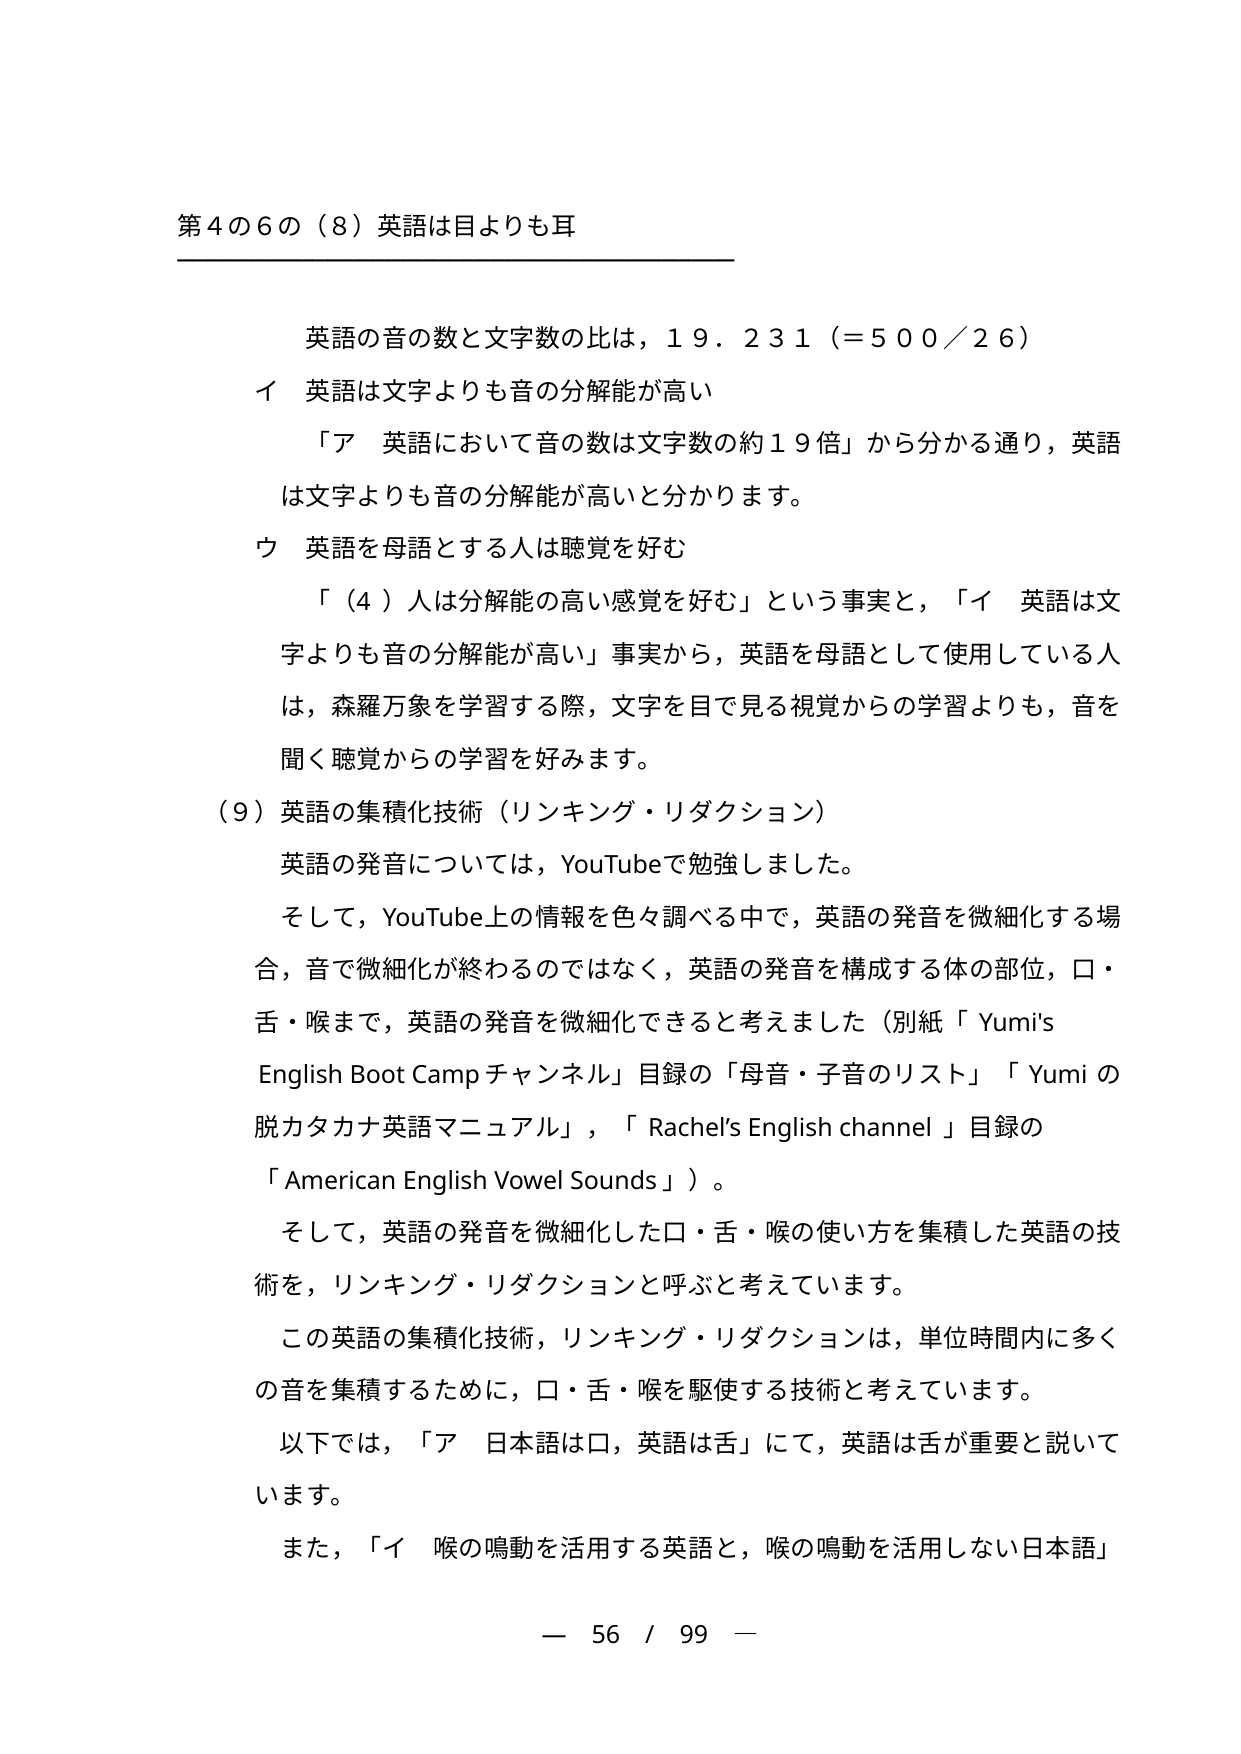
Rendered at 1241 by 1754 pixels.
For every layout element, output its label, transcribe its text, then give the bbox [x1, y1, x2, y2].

subtitle 英語は文字よりも音の分解能が高い [243, 363, 1122, 416]
text 英語の発音については，YouTubeで勉強しました。 [243, 836, 1122, 889]
text また，「イ 喉の鳴動を活用する英語と，喉の鳴動を活用しない日本語」の違いから，日本人は，喉の鳴動を活用する英語の発音を苦手としていると，考えています。 [243, 1520, 1122, 1573]
subtitle 英語を母語とする人は聴覚を好む [243, 521, 1122, 573]
text 英語の音の数と文字数の比は，１９．２３１（＝５００／２６） [265, 310, 1122, 363]
subtitle 英語の集積化技術（リンキング・リダクション） [199, 784, 1122, 836]
text 以下では，「ア 日本語は口，英語は舌」にて，英語は舌が重要と説いています。 [243, 1415, 1122, 1520]
text そして，英語の発音を微細化した口・舌・喉の使い方を集積した英語の技術を，リンキング・リダクションと呼ぶと考えています。 [243, 1205, 1122, 1310]
text 「ア 英語において音の数は文字数の約１９倍」から分かる通り，英語は文字よりも音の分解能が高いと分かります。 [265, 416, 1122, 521]
text この英語の集積化技術，リンキング・リダクションは，単位時間内に多くの音を集積するために，口・舌・喉を駆使する技術と考えています。 [243, 1310, 1122, 1415]
text 「（４）人は分解能の高い感覚を好む」という事実と，「イ 英語は文字よりも音の分解能が高い」事実から，英語を母語として使用している人は，森羅万象を学習する際，文字を目で見る視覚からの学習よりも，音を聞く聴覚からの学習を好みます。 [265, 573, 1122, 784]
text そして，YouTube上の情報を色々調べる中で，英語の発音を微細化する場合，音で微細化が終わるのではなく，英語の発音を構成する体の部位，口・舌・喉まで，英語の発音を微細化できると考えました（別紙「Yumi's English Boot Campチャンネル」目録の「母音・子音のリスト」「Yumiの脱カタカナ英語マニュアル」，「Rachel’s English channel」目録の「American English Vowel Sounds」）。 [243, 889, 1122, 1205]
